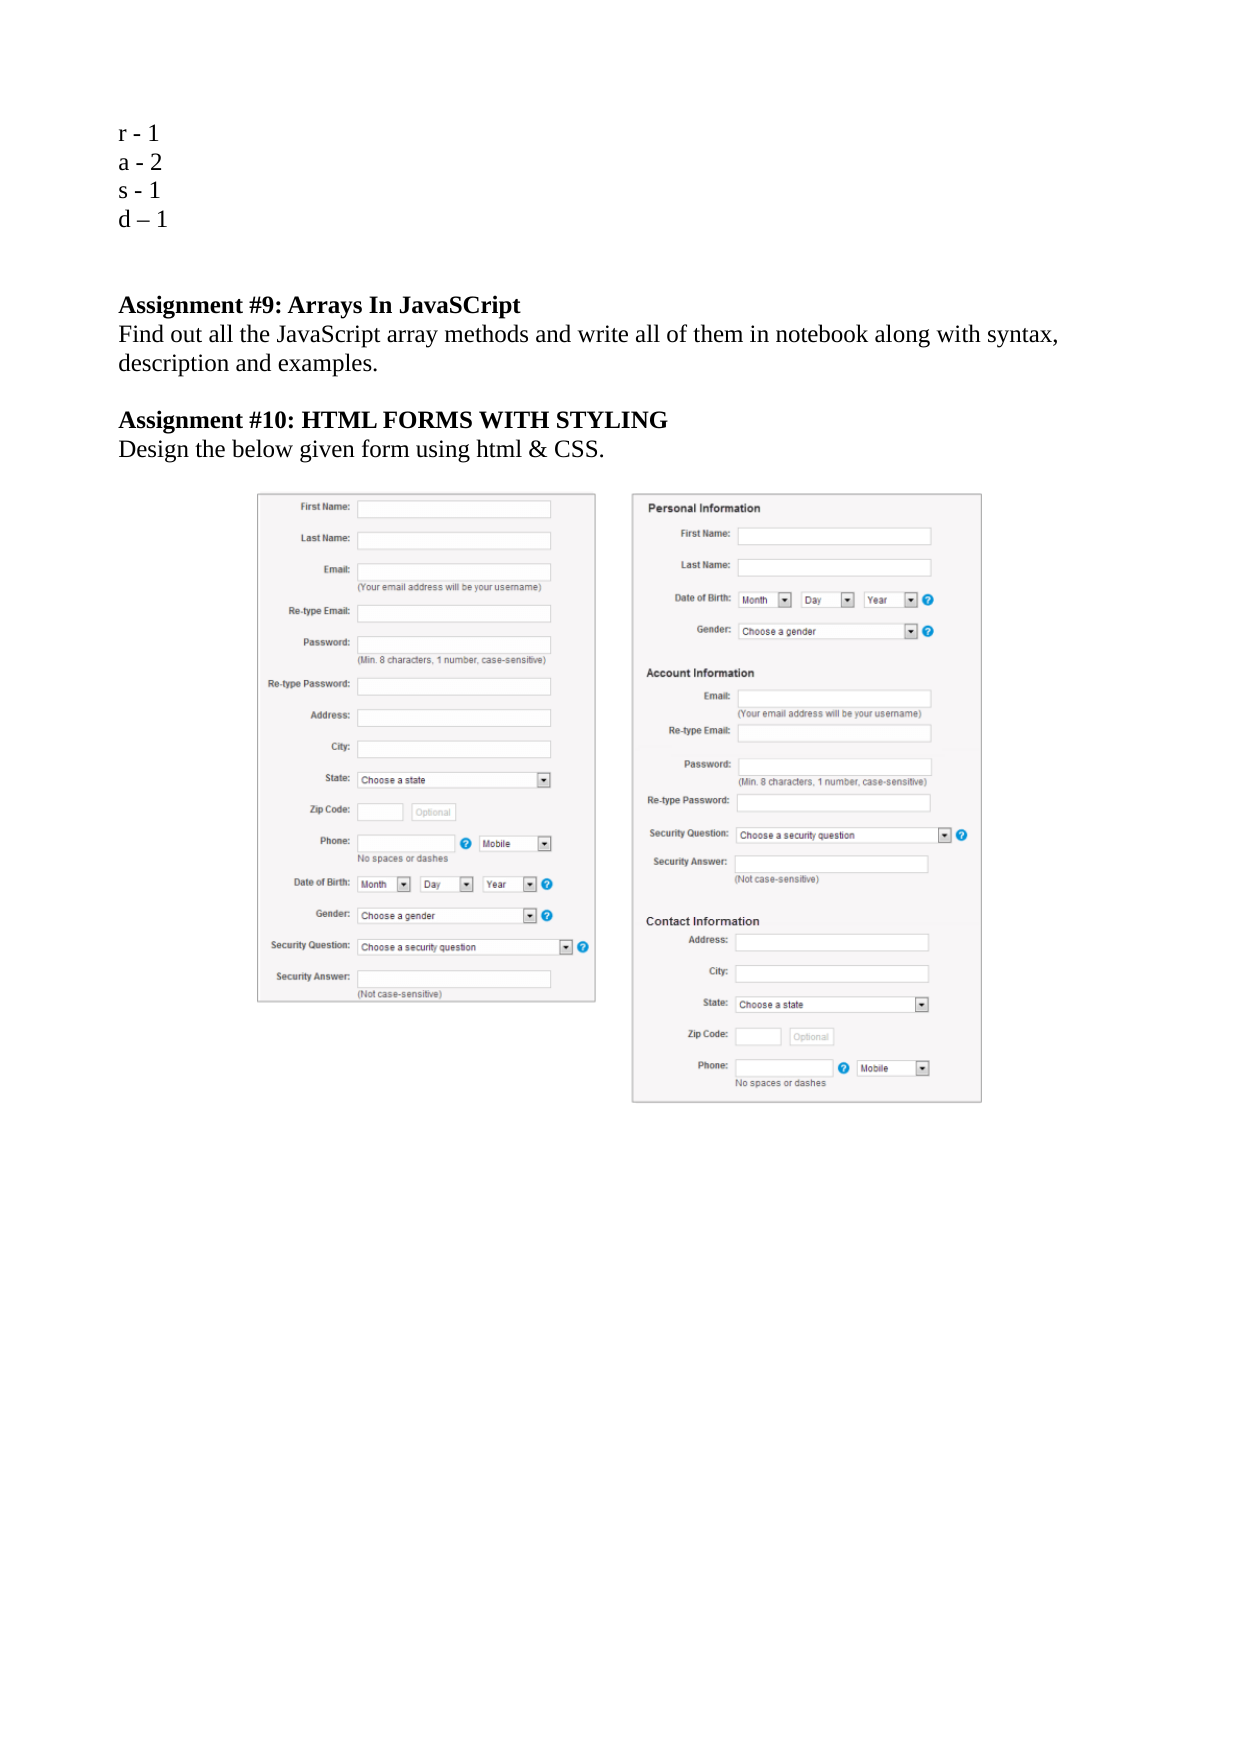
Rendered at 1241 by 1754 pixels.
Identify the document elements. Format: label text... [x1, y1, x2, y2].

text Find out all the JavaScript array methods and write all of them in notebook along with syntax, description and examples. [118, 319, 1122, 377]
text d – 1 [118, 204, 1122, 233]
text Assignment #9: Arrays In JavaSCript [118, 291, 1122, 319]
text r - 1 [118, 118, 1122, 147]
text a - 2 [118, 147, 1122, 176]
picture [255, 491, 985, 1106]
text s - 1 [118, 176, 1122, 204]
text Assignment #10: HTML FORMS WITH STYLING [118, 406, 1122, 434]
text Design the below given form using html & CSS. [118, 434, 1122, 463]
